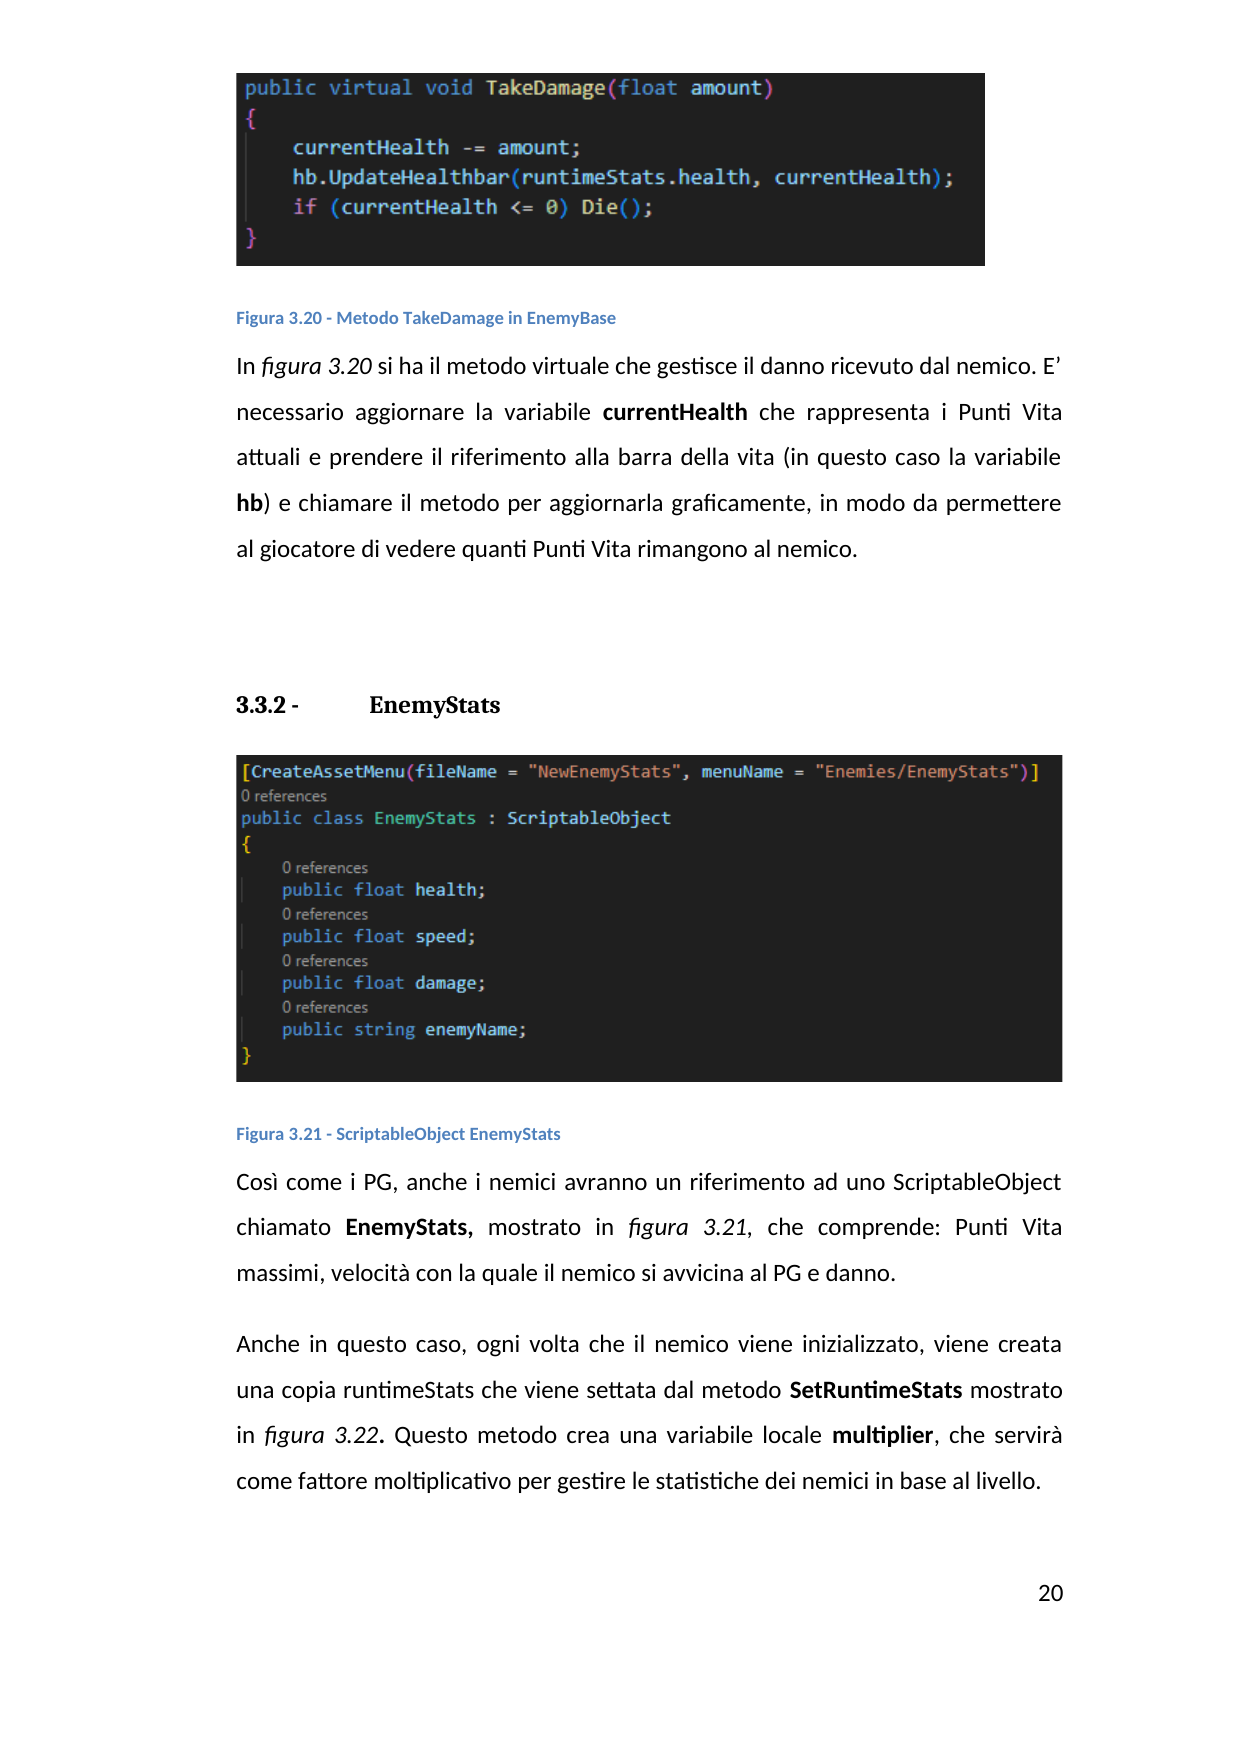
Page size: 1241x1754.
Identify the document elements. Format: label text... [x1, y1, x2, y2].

text Figura 3.20 - Metodo TakeDamage in EnemyBase [236, 306, 1063, 329]
text Anche in questo caso, ogni volta che il nemico viene inizializzato, viene creata una copia runtimeStats che viene settata dal metodo SetRuntimeStats mostrato in figura 3.22. Questo metodo crea una variabile locale multiplier, che servirà come fattore moltiplicativo per gestire le statistiche dei nemici in base al livello. [236, 1328, 1063, 1496]
text Così come i PG, anche i nemici avranno un riferimento ad uno ScriptableObject chiamato EnemyStats, mostrato in figura 3.21, che comprende: Punti Vita massimi, velocità con la quale il nemico si avvicina al PG e danno. [236, 1166, 1063, 1288]
text In figura 3.20 si ha il metodo virtuale che gestisce il danno ricevuto dal nemico. E’ necessario aggiornare la variabile currentHealth che rappresenta i Punti Vita attuali e prendere il riferimento alla barra della vita (in questo caso la variabile hb) e chiamare il metodo per aggiornarla graficamente, in modo da permettere al giocatore di vedere quanti Punti Vita rimangono al nemico. [236, 350, 1063, 563]
subtitle EnemyStats [236, 691, 1063, 720]
text Figura 3.21 - ScriptableObject EnemyStats [236, 1122, 1063, 1145]
